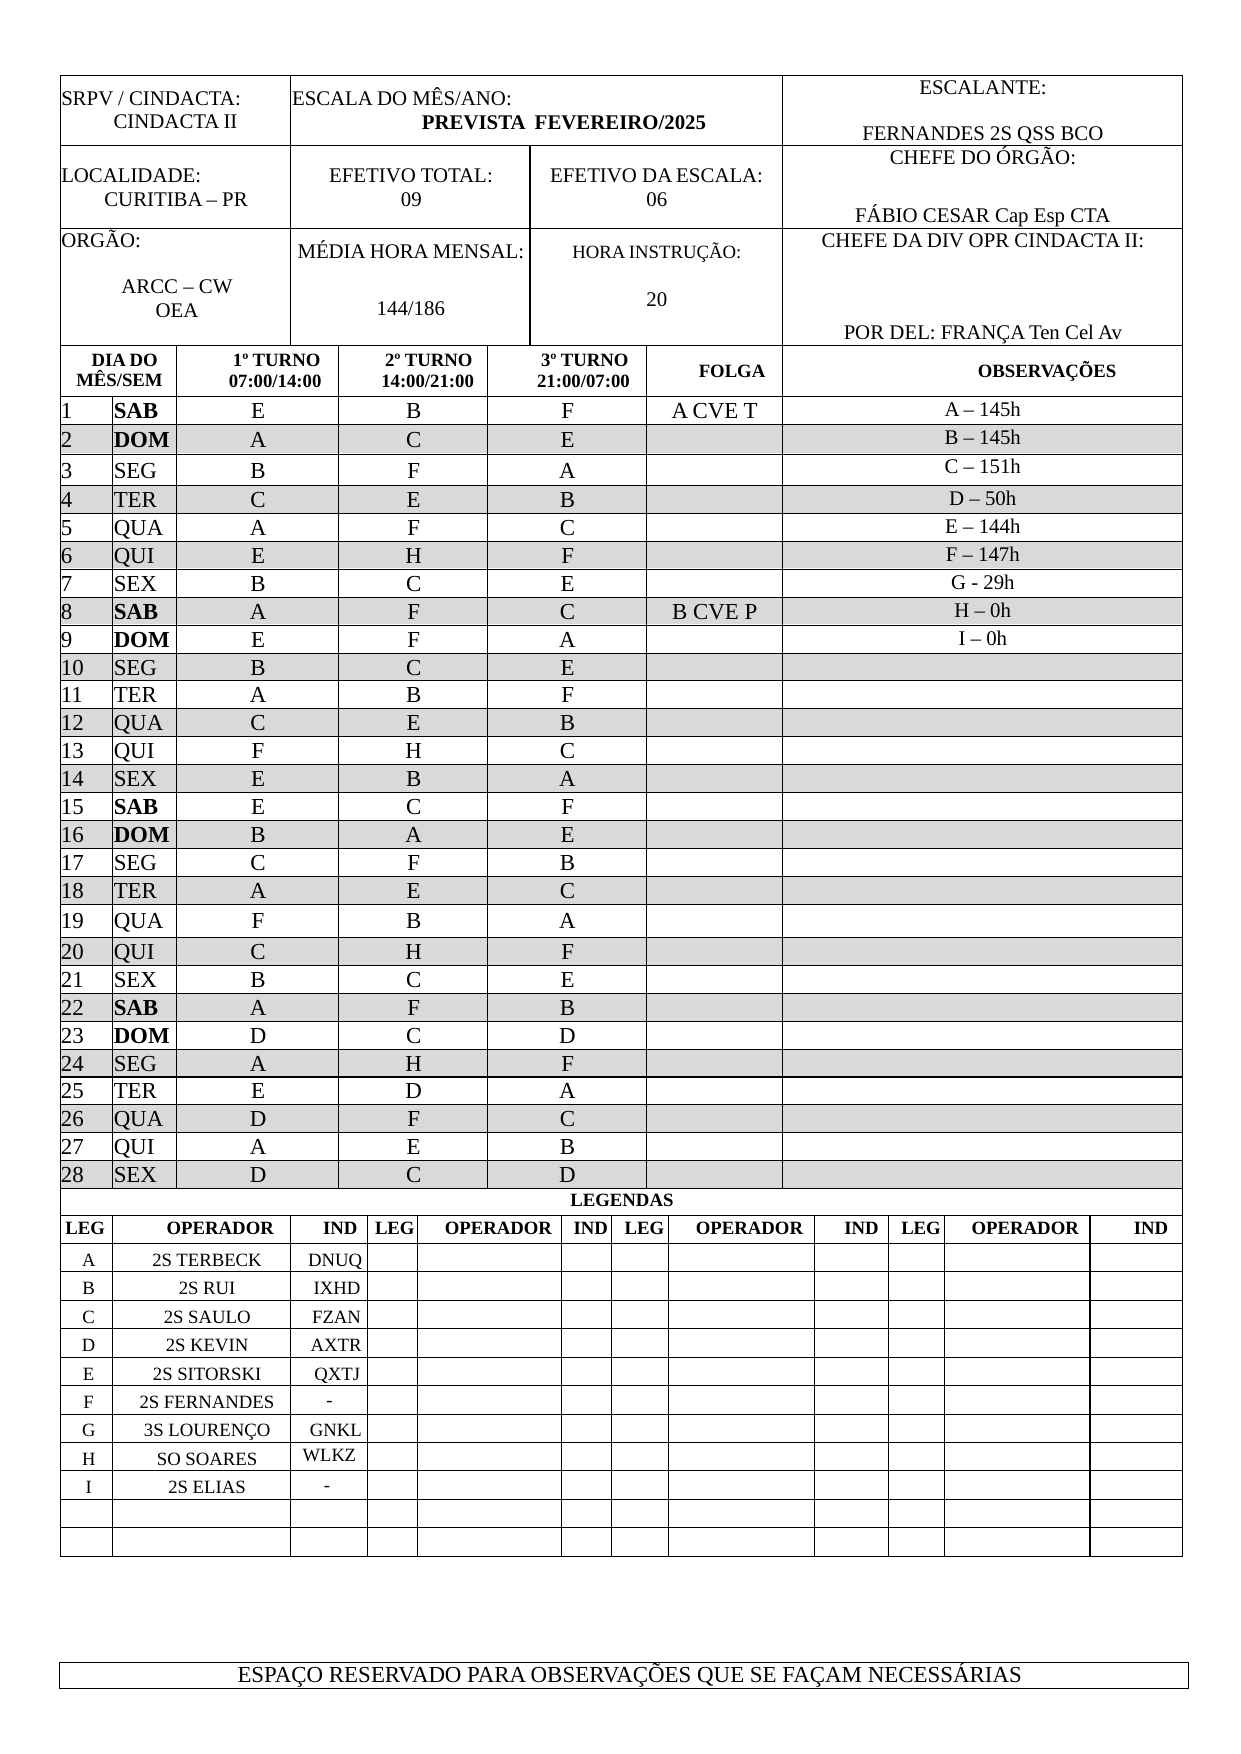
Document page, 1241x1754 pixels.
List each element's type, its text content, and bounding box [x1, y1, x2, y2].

table_cell [783, 681, 1182, 708]
table_cell [945, 1443, 1089, 1470]
table_cell [562, 1528, 611, 1556]
table_cell [612, 1301, 668, 1328]
table_cell [368, 1528, 417, 1556]
table_cell C – 151h [783, 455, 1182, 485]
table_cell [1091, 1443, 1182, 1470]
table_cell 19 [61, 905, 112, 937]
table_cell [669, 1471, 814, 1499]
table_cell [945, 1500, 1089, 1527]
table_cell 5 [61, 514, 112, 541]
table_cell TER [113, 877, 176, 904]
table_cell [815, 1329, 888, 1357]
table_cell [647, 455, 782, 485]
table_cell TER [113, 486, 176, 513]
table_cell 8 [61, 598, 112, 624]
table_cell E [488, 654, 646, 680]
table_cell [612, 1272, 668, 1300]
table_cell [1183, 993, 1240, 1021]
table_cell CHEFE DO ÓRGÃO: FÁBIO CESAR Cap Esp CTA [783, 146, 1182, 228]
table_cell [368, 1443, 417, 1470]
table_cell [562, 1358, 611, 1385]
table_cell [815, 1301, 888, 1328]
table_cell C [177, 938, 338, 965]
table_cell [418, 1500, 561, 1527]
table_cell B [339, 905, 487, 937]
table_cell [1091, 1272, 1182, 1300]
table_cell B [488, 849, 646, 876]
table_cell [647, 514, 782, 541]
table_cell [1091, 1386, 1182, 1413]
table_cell [1183, 1049, 1240, 1076]
table_cell [1183, 1499, 1240, 1527]
table_cell [368, 1471, 417, 1499]
table_cell [783, 938, 1182, 965]
table_cell [945, 1386, 1089, 1413]
table_cell F [339, 598, 487, 624]
table_cell 25 [61, 1078, 112, 1104]
table_cell A [488, 765, 646, 792]
table_cell [1183, 904, 1240, 937]
table_cell [647, 570, 782, 597]
table_cell [418, 1471, 561, 1499]
table_cell [61, 1500, 112, 1527]
table_cell F [177, 737, 338, 764]
table_cell [945, 1471, 1089, 1499]
table_cell [669, 1386, 814, 1413]
table_header ESCALA DO MÊS/ANO: PREVISTA FEVEREIRO/2025 [291, 76, 782, 145]
table_cell 3 [61, 455, 112, 485]
table_cell [1183, 345, 1240, 396]
table_cell [1183, 1442, 1240, 1470]
table_cell 12 [61, 709, 112, 736]
table_cell IND [815, 1216, 888, 1243]
table_cell B [488, 709, 646, 736]
table_cell [815, 1358, 888, 1385]
table_cell [815, 1500, 888, 1527]
table_cell [1091, 1329, 1182, 1357]
table_cell 27 [61, 1133, 112, 1160]
table_cell [1183, 513, 1240, 541]
table_cell [889, 1500, 944, 1527]
table_cell E [488, 425, 646, 453]
table_cell 17 [61, 849, 112, 876]
table_cell B [177, 570, 338, 597]
table_cell [783, 1078, 1182, 1104]
table_cell [647, 709, 782, 736]
table_cell [945, 1528, 1089, 1556]
table_cell DOM [113, 425, 176, 453]
table_cell [1183, 1328, 1240, 1357]
table_cell F [488, 938, 646, 965]
table_cell [783, 1022, 1182, 1048]
table_cell ORGÃO: ARCC – CW OEA [61, 229, 290, 344]
table_header SRPV / CINDACTA: CINDACTA II [61, 76, 290, 145]
table_cell A [339, 821, 487, 848]
table_cell E [339, 877, 487, 904]
table_cell [113, 1500, 290, 1527]
table_cell [1091, 1528, 1182, 1556]
table_cell [368, 1358, 417, 1385]
table_header [1183, 75, 1240, 145]
table_cell LEG [368, 1216, 417, 1243]
table_cell F [177, 905, 338, 937]
table_cell DOM [113, 626, 176, 652]
table_cell [1091, 1500, 1182, 1527]
table_cell [1183, 1527, 1240, 1556]
table_cell H [339, 1050, 487, 1076]
table_cell [647, 821, 782, 848]
table_cell [1183, 1271, 1240, 1300]
table_cell [815, 1528, 888, 1556]
table_cell 6 [61, 542, 112, 568]
table_cell [783, 849, 1182, 876]
table_cell [669, 1272, 814, 1300]
table_cell [889, 1329, 944, 1357]
table_cell SEX [113, 765, 176, 792]
table_cell OPERADOR [418, 1216, 561, 1243]
table_cell LEG [612, 1216, 668, 1243]
table_cell 2S KEVIN [113, 1329, 290, 1357]
table_cell F [488, 793, 646, 820]
table_cell [783, 1050, 1182, 1076]
table_cell [1183, 937, 1240, 965]
table_cell A [177, 877, 338, 904]
table_header ESCALANTE: FERNANDES 2S QSS BCO [783, 76, 1182, 145]
table_cell 2º TURNO 14:00/21:00 [339, 346, 487, 396]
table_cell [669, 1244, 814, 1271]
table_cell GNKL [291, 1415, 367, 1442]
table_cell [783, 905, 1182, 937]
table_cell E [177, 626, 338, 652]
table_cell [669, 1500, 814, 1527]
table_cell E [488, 821, 646, 848]
table_cell 16 [61, 821, 112, 848]
table_cell [1183, 625, 1240, 652]
table_cell [647, 966, 782, 993]
table_cell F [339, 514, 487, 541]
table_cell [945, 1301, 1089, 1328]
table_cell B [177, 455, 338, 485]
table_cell C [339, 425, 487, 453]
table_cell [1183, 1160, 1240, 1188]
table_cell [61, 1528, 112, 1556]
table_cell [783, 737, 1182, 764]
table_cell B [339, 681, 487, 708]
table_cell 7 [61, 570, 112, 597]
table_cell C [339, 793, 487, 820]
table_cell [1183, 1414, 1240, 1442]
table_cell SEX [113, 1161, 176, 1188]
table_cell F [339, 455, 487, 485]
table_cell [647, 1050, 782, 1076]
table_cell EFETIVO TOTAL: 09 [291, 146, 529, 228]
table_cell C [339, 654, 487, 680]
table_cell [1183, 396, 1240, 423]
table_cell 26 [61, 1105, 112, 1132]
table_cell [647, 542, 782, 568]
table_cell AXTR [291, 1329, 367, 1357]
table_cell E [177, 397, 338, 423]
table_cell [783, 994, 1182, 1021]
table_cell D [488, 1022, 646, 1048]
table_cell [889, 1443, 944, 1470]
table_cell 9 [61, 626, 112, 652]
table_cell [945, 1244, 1089, 1271]
table_cell SEX [113, 570, 176, 597]
table_cell [1183, 597, 1240, 624]
table_cell [612, 1415, 668, 1442]
table_cell SAB [113, 994, 176, 1021]
table_cell 4 [61, 486, 112, 513]
table_cell [945, 1358, 1089, 1385]
table_cell C [177, 709, 338, 736]
table_cell [1183, 1104, 1240, 1132]
table_cell [647, 654, 782, 680]
table_cell WLKZ [291, 1443, 367, 1470]
table_cell [418, 1415, 561, 1442]
table_cell IND [291, 1216, 367, 1243]
table_cell [1183, 876, 1240, 904]
table_cell [418, 1244, 561, 1271]
table_cell [889, 1415, 944, 1442]
table_cell [418, 1528, 561, 1556]
table_cell I [61, 1471, 112, 1499]
table_cell [1183, 228, 1240, 344]
table_cell A [177, 1133, 338, 1160]
table_cell 22 [61, 994, 112, 1021]
table_cell IXHD [291, 1272, 367, 1300]
table_cell SAB [113, 793, 176, 820]
table_cell B [339, 765, 487, 792]
table_cell OPERADOR [669, 1216, 814, 1243]
table_cell [368, 1329, 417, 1357]
table_cell A [177, 425, 338, 453]
table_cell [1183, 424, 1240, 453]
table_cell SEG [113, 654, 176, 680]
table_cell 14 [61, 765, 112, 792]
table_cell E [177, 542, 338, 568]
table_cell [612, 1358, 668, 1385]
table_cell [1183, 1132, 1240, 1160]
table_cell [1091, 1358, 1182, 1385]
table_cell [612, 1528, 668, 1556]
table_cell C [339, 570, 487, 597]
table_cell 3S LOURENÇO [113, 1415, 290, 1442]
table_cell [889, 1471, 944, 1499]
table_cell C [339, 1022, 487, 1048]
table_cell [647, 1022, 782, 1048]
table_cell HORA INSTRUÇÃO: 20 [531, 229, 782, 344]
table_cell [291, 1500, 367, 1527]
table_cell B [488, 1133, 646, 1160]
table_cell QUA [113, 1105, 176, 1132]
table_cell A [488, 626, 646, 652]
table_cell [1091, 1244, 1182, 1271]
table_cell [783, 1133, 1182, 1160]
table_cell [1183, 965, 1240, 993]
table_cell E [488, 570, 646, 597]
table_cell [647, 849, 782, 876]
table_cell [647, 1105, 782, 1132]
table_cell 11 [61, 681, 112, 708]
table_cell [889, 1244, 944, 1271]
table_cell LEGENDAS [61, 1189, 1182, 1215]
table_cell [612, 1443, 668, 1470]
table_cell C [177, 849, 338, 876]
table_cell [815, 1272, 888, 1300]
table_cell OPERADOR [945, 1216, 1089, 1243]
table_cell D – 50h [783, 486, 1182, 513]
table_cell 3º TURNO 21:00/07:00 [488, 346, 646, 396]
table_cell DOM [113, 1022, 176, 1048]
table_cell [647, 877, 782, 904]
table_cell - [291, 1386, 367, 1413]
table_cell D [177, 1105, 338, 1132]
table_cell [418, 1358, 561, 1385]
table_cell B [61, 1272, 112, 1300]
table_cell OBSERVAÇÕES [783, 346, 1182, 396]
table_cell 1º TURNO 07:00/14:00 [177, 346, 338, 396]
table_cell 15 [61, 793, 112, 820]
table_cell 1 [61, 397, 112, 423]
table_cell B [177, 821, 338, 848]
table_cell [647, 1078, 782, 1104]
table_cell G - 29h [783, 570, 1182, 597]
table_cell [1183, 1243, 1240, 1271]
table_cell IND [1091, 1216, 1182, 1243]
table_cell [368, 1386, 417, 1413]
table_cell [1183, 541, 1240, 568]
table_cell [368, 1272, 417, 1300]
table_cell E [339, 709, 487, 736]
table_cell QUI [113, 542, 176, 568]
table_cell C [488, 737, 646, 764]
table_cell C [488, 514, 646, 541]
table_cell A [488, 455, 646, 485]
table_cell [418, 1443, 561, 1470]
table_cell 18 [61, 877, 112, 904]
table_cell F [339, 626, 487, 652]
table_cell 20 [61, 938, 112, 965]
table_cell [815, 1386, 888, 1413]
table_cell [1091, 1301, 1182, 1328]
table_cell E [177, 765, 338, 792]
table_cell H [339, 737, 487, 764]
table_cell [1183, 848, 1240, 876]
table_cell F [488, 542, 646, 568]
table_cell H [61, 1443, 112, 1470]
table_cell [1183, 708, 1240, 736]
table_cell C [488, 1105, 646, 1132]
table_cell [1183, 792, 1240, 820]
table_cell [647, 1133, 782, 1160]
table_cell SEX [113, 966, 176, 993]
table_cell [669, 1358, 814, 1385]
table_cell [647, 793, 782, 820]
table_cell F [339, 994, 487, 1021]
table_cell E – 144h [783, 514, 1182, 541]
table_cell LOCALIDADE: CURITIBA – PR [61, 146, 290, 228]
table_cell [945, 1272, 1089, 1300]
table_cell [291, 1528, 367, 1556]
table_cell 23 [61, 1022, 112, 1048]
table_cell [1091, 1415, 1182, 1442]
table_cell [562, 1301, 611, 1328]
table_cell B [177, 654, 338, 680]
table_cell E [339, 1133, 487, 1160]
table_cell QUI [113, 1133, 176, 1160]
table_cell [1183, 1300, 1240, 1328]
table_cell [669, 1528, 814, 1556]
table_cell QXTJ [291, 1358, 367, 1385]
table_cell B – 145h [783, 425, 1182, 453]
table_cell [368, 1244, 417, 1271]
table_cell F [339, 849, 487, 876]
table_cell [368, 1415, 417, 1442]
table_cell [815, 1415, 888, 1442]
table_cell [562, 1272, 611, 1300]
table_cell [647, 1161, 782, 1188]
table_cell [562, 1415, 611, 1442]
table_cell EFETIVO DA ESCALA: 06 [531, 146, 782, 228]
table_cell A [488, 1078, 646, 1104]
table_cell [1183, 820, 1240, 848]
table_cell TER [113, 681, 176, 708]
table_cell [669, 1301, 814, 1328]
table_cell [889, 1301, 944, 1328]
table_cell 2S FERNANDES [113, 1386, 290, 1413]
table_cell D [177, 1161, 338, 1188]
table_cell 2S TERBECK [113, 1244, 290, 1271]
table_cell [418, 1386, 561, 1413]
table_cell [1091, 1471, 1182, 1499]
table_cell 2S ELIAS [113, 1471, 290, 1499]
table_cell [1183, 1021, 1240, 1048]
table_cell [612, 1244, 668, 1271]
table_cell F [488, 1050, 646, 1076]
table_cell [889, 1386, 944, 1413]
table_cell [562, 1329, 611, 1357]
table_cell 28 [61, 1161, 112, 1188]
table_cell C [488, 877, 646, 904]
table_cell [562, 1244, 611, 1271]
table_cell [562, 1443, 611, 1470]
table_cell [612, 1329, 668, 1357]
table_cell SEG [113, 1050, 176, 1076]
table_cell [647, 681, 782, 708]
table_cell [783, 793, 1182, 820]
table_cell 21 [61, 966, 112, 993]
table_cell A CVE T [647, 397, 782, 423]
table_cell 24 [61, 1050, 112, 1076]
table_cell [945, 1415, 1089, 1442]
table_cell [815, 1443, 888, 1470]
table_cell E [177, 793, 338, 820]
table_cell FOLGA [647, 346, 782, 396]
table_cell 10 [61, 654, 112, 680]
table_cell E [339, 486, 487, 513]
table_cell [647, 425, 782, 453]
table_cell - [291, 1471, 367, 1499]
table_cell A [177, 1050, 338, 1076]
table_cell [1183, 1076, 1240, 1104]
table_cell SO SOARES [113, 1443, 290, 1470]
table_cell D [339, 1078, 487, 1104]
table_cell A [177, 514, 338, 541]
table_cell [1183, 1215, 1240, 1243]
table_cell [1183, 485, 1240, 513]
table_cell [889, 1528, 944, 1556]
table_cell [783, 1161, 1182, 1188]
table_cell FZAN [291, 1301, 367, 1328]
table_cell [1183, 1357, 1240, 1385]
table_cell I – 0h [783, 626, 1182, 652]
table_cell [647, 737, 782, 764]
table_cell [669, 1329, 814, 1357]
table_cell MÉDIA HORA MENSAL: 144/186 [291, 229, 529, 344]
table_cell F – 147h [783, 542, 1182, 568]
table_cell [612, 1386, 668, 1413]
table_cell QUA [113, 514, 176, 541]
table_cell QUI [113, 737, 176, 764]
table_cell [1183, 764, 1240, 792]
table_cell [783, 877, 1182, 904]
table_cell [1183, 653, 1240, 680]
table_cell [113, 1528, 290, 1556]
table_cell [1183, 736, 1240, 764]
table_cell [647, 486, 782, 513]
table_cell SAB [113, 598, 176, 624]
table_cell C [339, 966, 487, 993]
table_cell A [177, 994, 338, 1021]
table_cell C [61, 1301, 112, 1328]
table_cell LEG [61, 1216, 112, 1243]
table_cell [783, 821, 1182, 848]
table_cell E [488, 966, 646, 993]
table_cell QUA [113, 905, 176, 937]
table_cell 2 [61, 425, 112, 453]
table_cell A – 145h [783, 397, 1182, 423]
table_cell [562, 1471, 611, 1499]
table_cell SEG [113, 849, 176, 876]
table_cell [418, 1272, 561, 1300]
table_cell D [177, 1022, 338, 1048]
table_cell TER [113, 1078, 176, 1104]
table_cell [1183, 145, 1240, 228]
table_cell [562, 1500, 611, 1527]
table_cell [647, 626, 782, 652]
table_cell H [339, 542, 487, 568]
table_cell SAB [113, 397, 176, 423]
table_cell A [177, 598, 338, 624]
table_cell H [339, 938, 487, 965]
table_cell [889, 1272, 944, 1300]
table_cell B [488, 994, 646, 1021]
table_cell F [488, 397, 646, 423]
table_cell [783, 709, 1182, 736]
table_cell F [488, 681, 646, 708]
table_cell E [177, 1078, 338, 1104]
table_cell B [177, 966, 338, 993]
table_cell [889, 1358, 944, 1385]
table_header ESPAÇO RESERVADO PARA OBSERVAÇÕES QUE SE FAÇAM NECESSÁRIAS [60, 1663, 1188, 1688]
table_cell [647, 765, 782, 792]
table_cell [669, 1443, 814, 1470]
table_cell C [339, 1161, 487, 1188]
table_cell 13 [61, 737, 112, 764]
table_cell [418, 1329, 561, 1357]
table_cell B CVE P [647, 598, 782, 624]
table_cell F [61, 1386, 112, 1413]
table_cell F [339, 1105, 487, 1132]
table_cell C [488, 598, 646, 624]
table_cell [1183, 1470, 1240, 1499]
table_cell [1183, 1188, 1240, 1215]
table_cell [669, 1415, 814, 1442]
table_cell [1183, 569, 1240, 597]
table_cell [783, 966, 1182, 993]
table_cell [647, 905, 782, 937]
table_cell LEG [889, 1216, 944, 1243]
table_cell A [177, 681, 338, 708]
table_cell DIA DO MÊS/SEM [61, 346, 176, 396]
table_cell QUA [113, 709, 176, 736]
table_cell [945, 1329, 1089, 1357]
table_cell [783, 654, 1182, 680]
table_cell [1183, 680, 1240, 708]
table_cell 2S RUI [113, 1272, 290, 1300]
table_cell [647, 938, 782, 965]
table_cell [612, 1471, 668, 1499]
table_cell [562, 1386, 611, 1413]
table_cell [368, 1500, 417, 1527]
table_cell [815, 1471, 888, 1499]
table_cell [418, 1301, 561, 1328]
table_cell B [488, 486, 646, 513]
table_cell D [61, 1329, 112, 1357]
table_cell [647, 994, 782, 1021]
table_cell [783, 765, 1182, 792]
table_cell D [488, 1161, 646, 1188]
table_cell C [177, 486, 338, 513]
table_cell B [339, 397, 487, 423]
table_cell IND [562, 1216, 611, 1243]
table_cell OPERADOR [113, 1216, 290, 1243]
table_cell E [61, 1358, 112, 1385]
table_cell [815, 1244, 888, 1271]
table_cell H – 0h [783, 598, 1182, 624]
table_cell 2S SAULO [113, 1301, 290, 1328]
table_cell 2S SITORSKI [113, 1358, 290, 1385]
table_cell CHEFE DA DIV OPR CINDACTA II: POR DEL: FRANÇA Ten Cel Av [783, 229, 1182, 344]
table_cell [1183, 454, 1240, 485]
table_cell A [61, 1244, 112, 1271]
table_cell [783, 1105, 1182, 1132]
table_cell [368, 1301, 417, 1328]
table_cell [1183, 1385, 1240, 1413]
table_cell SEG [113, 455, 176, 485]
table_cell [612, 1500, 668, 1527]
table_cell G [61, 1415, 112, 1442]
table_cell DNUQ [291, 1244, 367, 1271]
table_cell A [488, 905, 646, 937]
table_cell QUI [113, 938, 176, 965]
table_cell DOM [113, 821, 176, 848]
